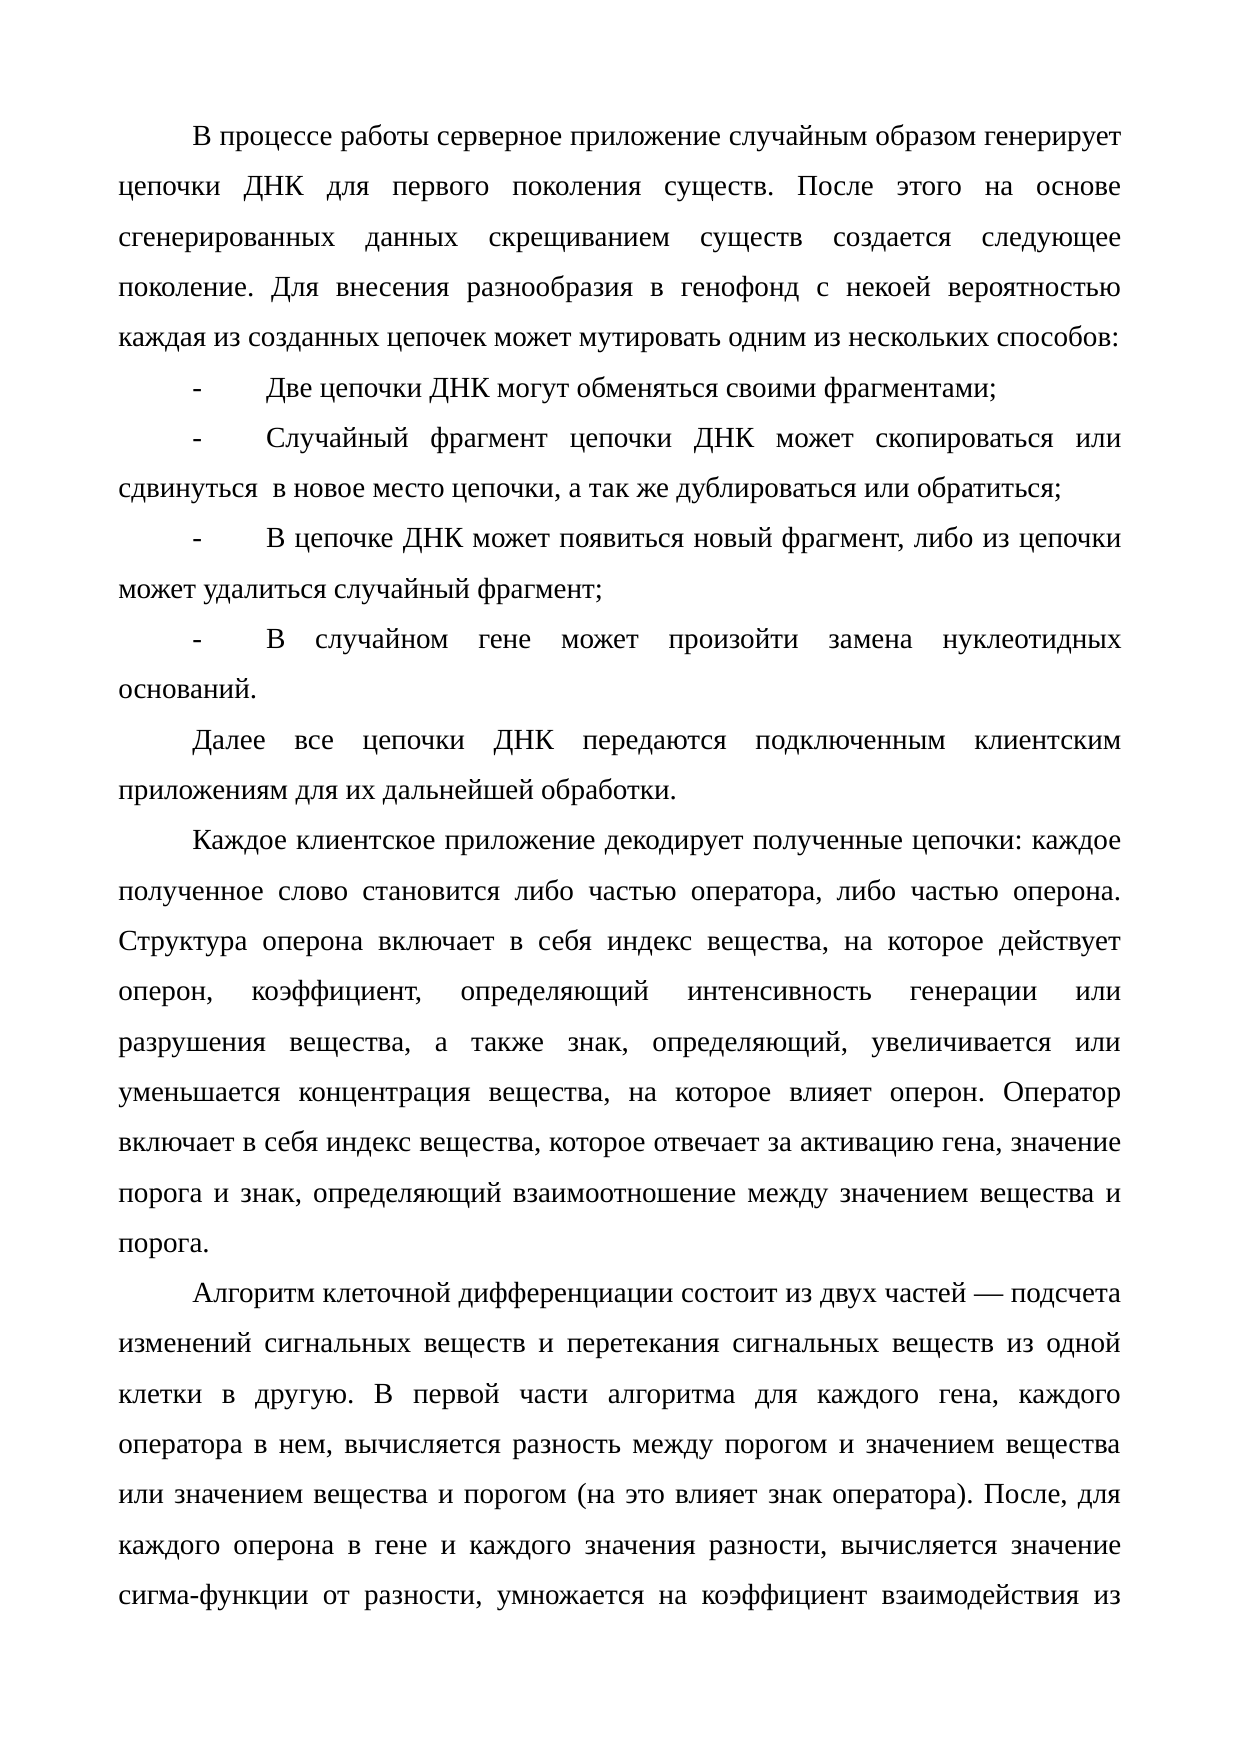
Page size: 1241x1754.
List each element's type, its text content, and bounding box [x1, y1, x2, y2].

text - Случайный фрагмент цепочки ДНК может скопироваться или сдвинуться в новое место цепочки, а так же дублироваться или обратиться; [118, 420, 1122, 504]
text - В случайном гене может произойти замена нуклеотидных оснований. [118, 621, 1122, 705]
text Далее все цепочки ДНК передаются подключенным клиентским приложениям для их дальнейшей обработки. [118, 722, 1122, 806]
text В процессе работы серверное приложение случайным образом генерирует цепочки ДНК для первого поколения существ. После этого на основе сгенерированных данных скрещиванием существ создается следующее поколение. Для внесения разнообразия в генофонд с некоей вероятностью каждая из созданных цепочек может мутировать одним из нескольких способов: [118, 118, 1122, 353]
text Алгоритм клеточной дифференциации состоит из двух частей — подсчета изменений сигнальных веществ и перетекания сигнальных веществ из одной клетки в другую. В первой части алгоритма для каждого гена, каждого оператора в нем, вычисляется разность между порогом и значением вещества или значением вещества и порогом (на это влияет знак оператора). После, для каждого оперона в гене и каждого значения разности, вычисляется значение сигма-функции от разности, умножается на коэффициент взаимодействия из [118, 1275, 1122, 1611]
text - Две цепочки ДНК могут обменяться своими фрагментами; [118, 370, 1122, 403]
text - В цепочке ДНК может появиться новый фрагмент, либо из цепочки может удалиться случайный фрагмент; [118, 521, 1122, 604]
text Каждое клиентское приложение декодирует полученные цепочки: каждое полученное слово становится либо частью оператора, либо частью оперона. Структура оперона включает в себя индекс вещества, на которое действует оперон, коэффициент, определяющий интенсивность генерации или разрушения вещества, а также знак, определяющий, увеличивается или уменьшается концентрация вещества, на которое влияет оперон. Оператор включает в себя индекс вещества, которое отвечает за активацию гена, значение порога и знак, определяющий взаимоотношение между значением вещества и порога. [118, 822, 1122, 1258]
